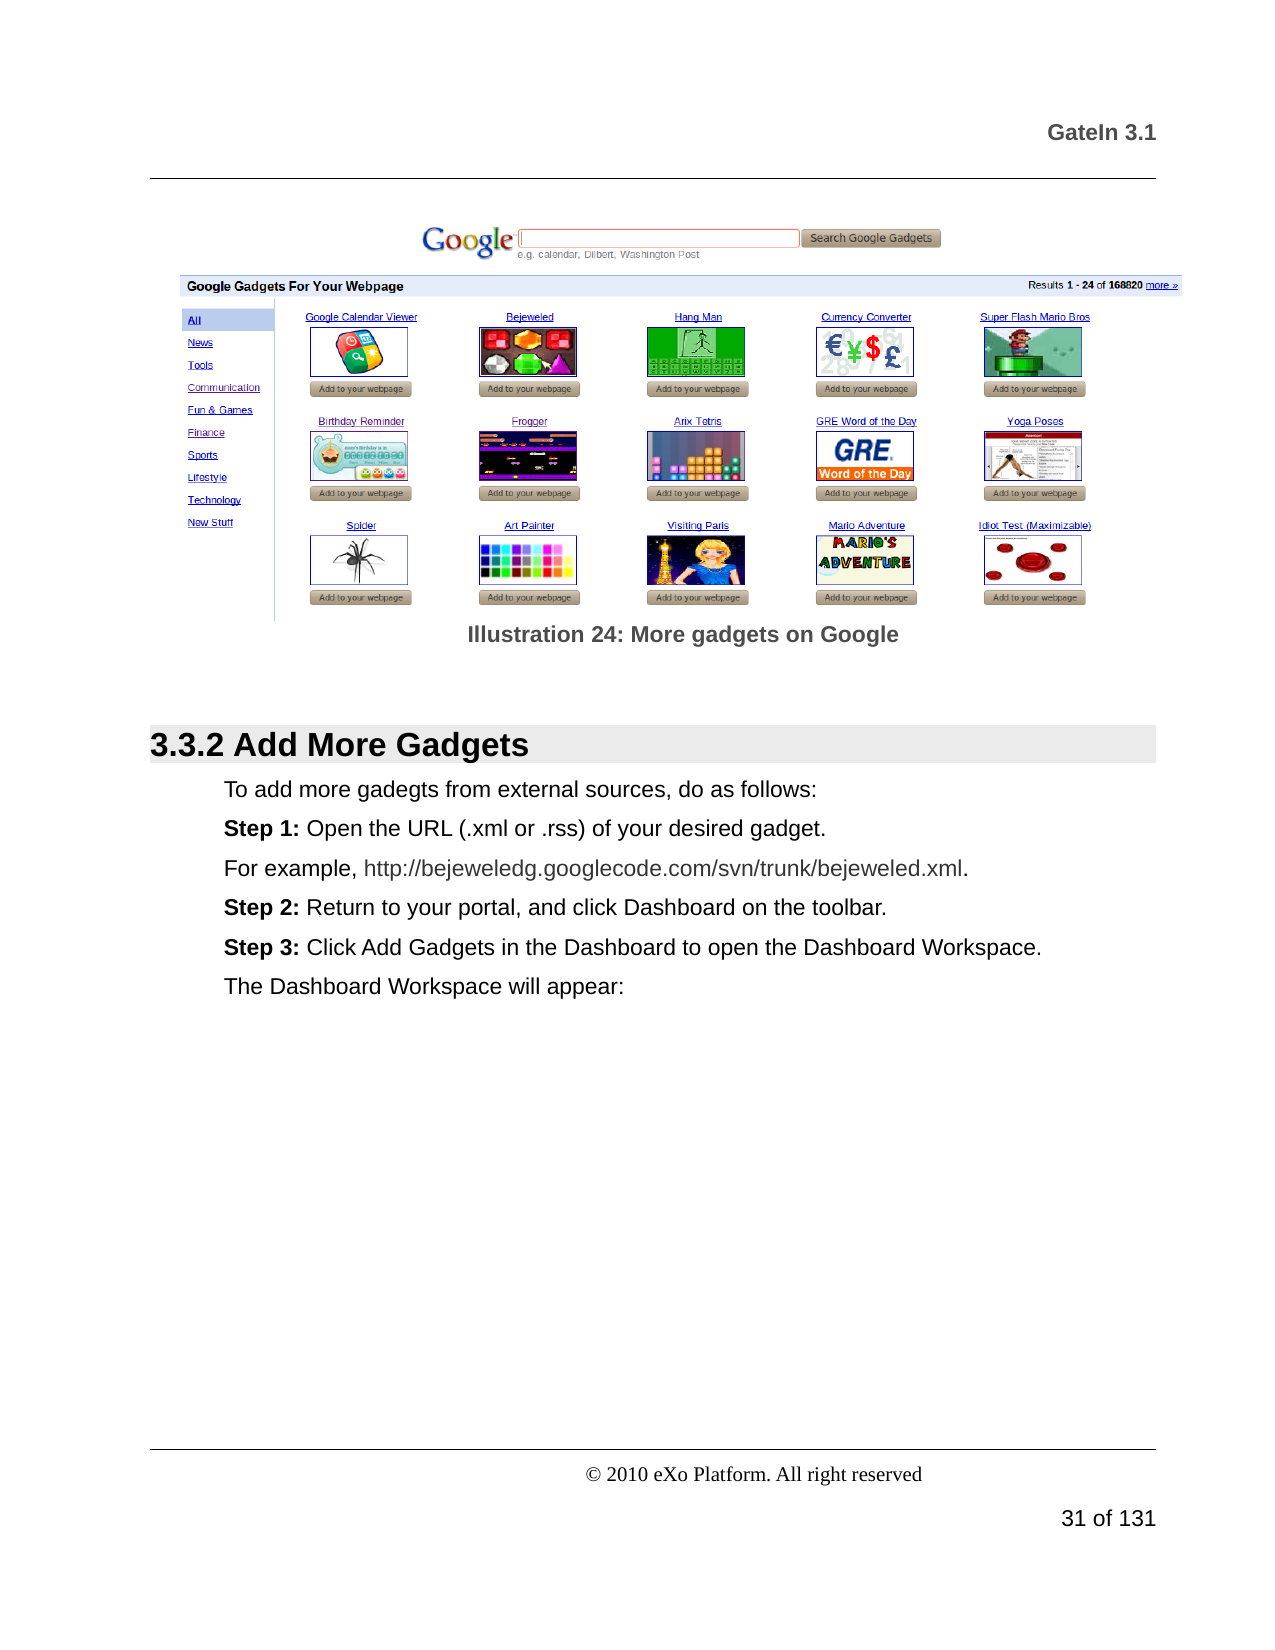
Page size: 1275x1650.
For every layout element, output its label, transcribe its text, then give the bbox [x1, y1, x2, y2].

picture [180, 215, 1187, 621]
text Step 1: Open the URL (.xml or .rss) of your desired gadget. [150, 815, 1156, 842]
text For example, http://bejeweledg.googlecode.com/svn/trunk/bejeweled.xml. [150, 855, 1156, 881]
text Step 3: Click Add Gadgets in the Dashboard to open the Dashboard Workspace. [150, 934, 1156, 960]
text Step 2: Return to your portal, and click Dashboard on the toolbar. [150, 894, 1156, 921]
subtitle Add More Gadgets [150, 725, 1156, 763]
text To add more gadegts from external sources, do as follows: [150, 776, 1156, 802]
text The Dashboard Workspace will appear: [150, 973, 1156, 999]
text Illustration 24: More gadgets on Google [180, 621, 1186, 647]
